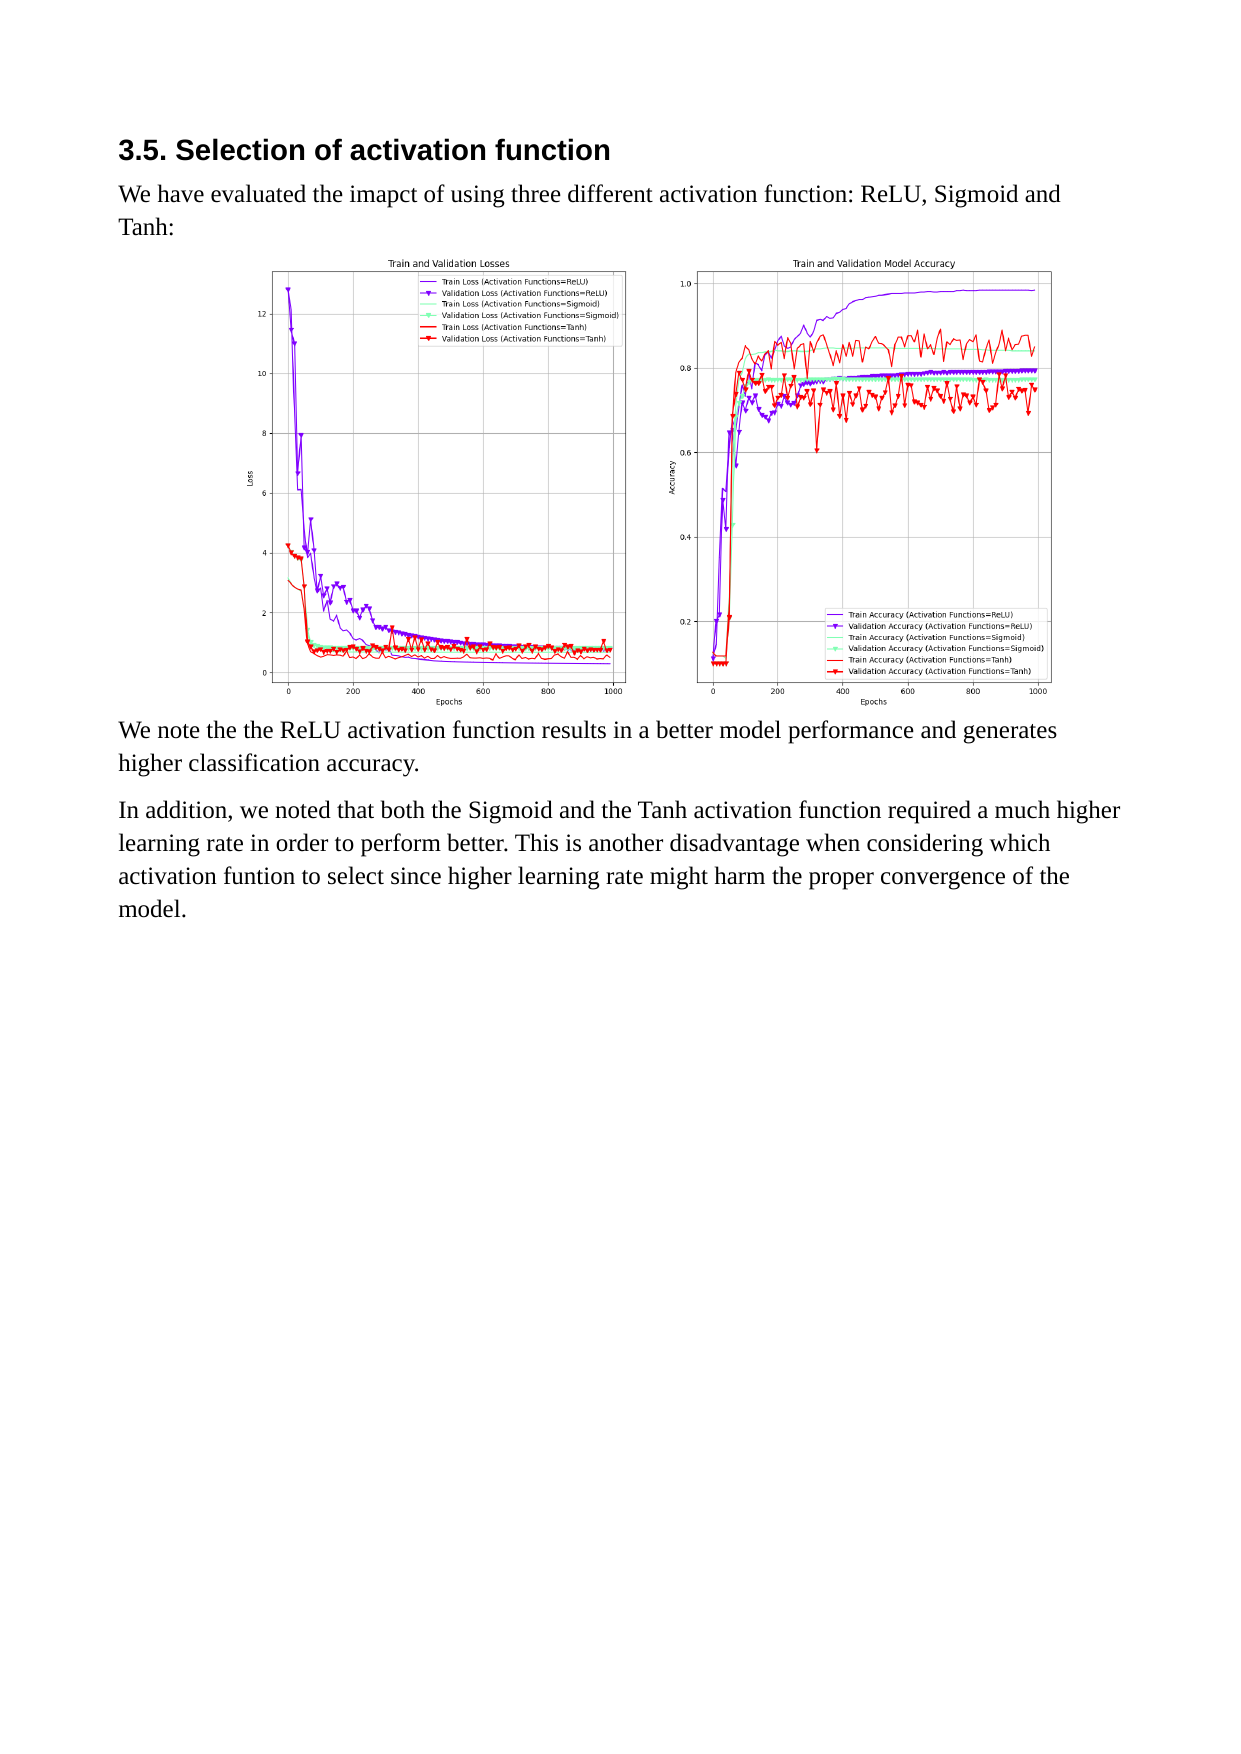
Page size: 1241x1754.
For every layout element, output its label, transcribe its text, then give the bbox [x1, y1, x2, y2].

text In addition, we noted that both the Sigmoid and the Tanh activation function required a much higher learning rate in order to perform better. This is another disadvantage when considering which activation funtion to select since higher learning rate might harm the proper convergence of the model. [118, 795, 1122, 923]
text We note the the ReLU activation function results in a better model performance and generates higher classification accuracy. [118, 259, 1122, 777]
picture [244, 251, 1058, 711]
subtitle 3.5. Selection of activation function [118, 133, 1122, 166]
text We have evaluated the imapct of using three different activation function: ReLU, Sigmoid and Tanh: [118, 179, 1122, 241]
